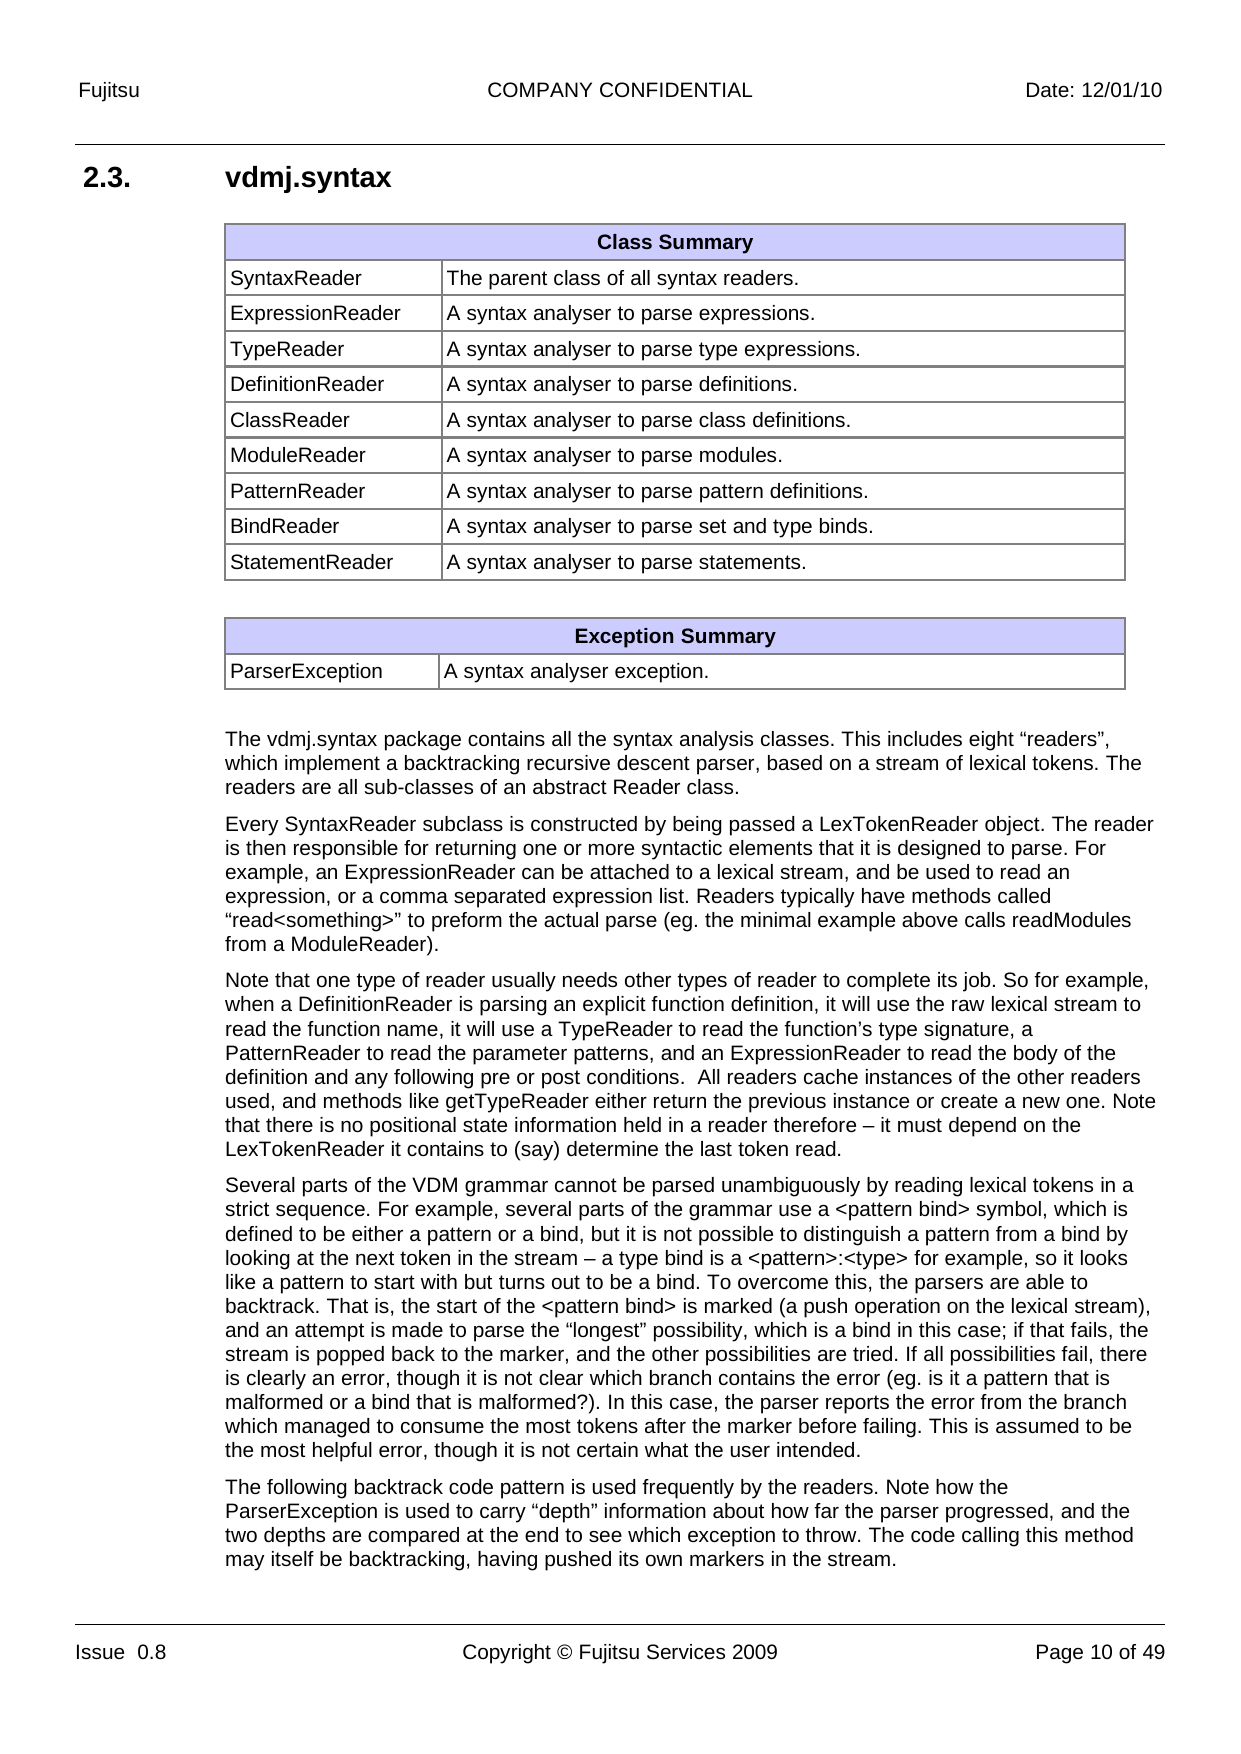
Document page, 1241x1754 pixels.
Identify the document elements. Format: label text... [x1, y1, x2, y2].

table_cell ExpressionReader [226, 296, 441, 330]
table_cell ModuleReader [226, 439, 441, 472]
table_header Exception Summary [226, 619, 1124, 653]
table_header Class Summary [226, 225, 1124, 259]
table_cell A syntax analyser to parse pattern definitions. [443, 474, 1124, 507]
table_cell TypeReader [226, 332, 441, 365]
text Every SyntaxReader subclass is constructed by being passed a LexTokenReader object. The reader is then responsible for returning one or more syntactic elements that it is designed to parse. For example, an ExpressionReader can be attached to a lexical stream, and be used to read an expression, or a comma separated expression list. Readers typically have methods called “read<something>” to preform the actual parse (eg. the minimal example above calls readModules from a ModuleReader). [225, 811, 1165, 956]
table_cell StatementReader [226, 545, 441, 578]
text Note that one type of reader usually needs other types of reader to complete its job. So for example, when a DefinitionReader is parsing an explicit function definition, it will use the raw lexical stream to read the function name, it will use a TypeReader to read the function’s type signature, a PatternReader to read the parameter patterns, and an ExpressionReader to read the body of the definition and any following pre or post conditions. All readers cache instances of the other readers used, and methods like getTypeReader either return the previous instance or create a new one. Note that there is no positional state information held in a reader therefore – it must depend on the LexTokenReader it contains to (say) determine the last token read. [225, 968, 1165, 1161]
table_cell ClassReader [226, 403, 441, 436]
table_cell A syntax analyser to parse statements. [443, 545, 1124, 578]
table_cell PatternReader [226, 474, 441, 507]
table_cell A syntax analyser to parse definitions. [443, 368, 1124, 401]
text The vdmj.syntax package contains all the syntax analysis classes. This includes eight “readers”, which implement a backtracking recursive descent parser, based on a stream of lexical tokens. The readers are all sub-classes of an abstract Reader class. [225, 727, 1165, 799]
table_cell A syntax analyser to parse modules. [443, 439, 1124, 472]
table_cell A syntax analyser to parse set and type binds. [443, 510, 1124, 543]
table_cell ParserException [226, 655, 438, 688]
table_cell A syntax analyser exception. [440, 655, 1124, 688]
table_cell A syntax analyser to parse expressions. [443, 296, 1124, 330]
table_cell SyntaxReader [226, 261, 441, 294]
table_cell BindReader [226, 510, 441, 543]
text Several parts of the VDM grammar cannot be parsed unambiguously by reading lexical tokens in a strict sequence. For example, several parts of the grammar use a <pattern bind> symbol, which is defined to be either a pattern or a bind, but it is not possible to distinguish a pattern from a bind by looking at the next token in the stream – a type bind is a <pattern>:<type> for example, so it looks like a pattern to start with but turns out to be a bind. To overcome this, the parsers are able to backtrack. That is, the start of the <pattern bind> is marked (a push operation on the lexical stream), and an attempt is made to parse the “longest” possibility, which is a bind in this case; if that fails, the stream is popped back to the marker, and the other possibilities are tried. If all possibilities fail, there is clearly an error, though it is not clear which branch contains the error (eg. is it a pattern that is malformed or a bind that is malformed?). In this case, the parser reports the error from the branch which managed to consume the most tokens after the marker before failing. This is assumed to be the most helpful error, though it is not certain what the user intended. [225, 1173, 1165, 1462]
subtitle vdmj.syntax [75, 160, 1165, 193]
table_cell A syntax analyser to parse class definitions. [443, 403, 1124, 436]
table_cell A syntax analyser to parse type expressions. [443, 332, 1124, 365]
text The following backtrack code pattern is used frequently by the readers. Note how the ParserException is used to carry “depth” information about how far the parser progressed, and the two depths are compared at the end to see which exception to throw. The code calling this method may itself be backtracking, having pushed its own markers in the stream. [225, 1474, 1165, 1571]
table_cell DefinitionReader [226, 368, 441, 401]
table_cell The parent class of all syntax readers. [443, 261, 1124, 294]
